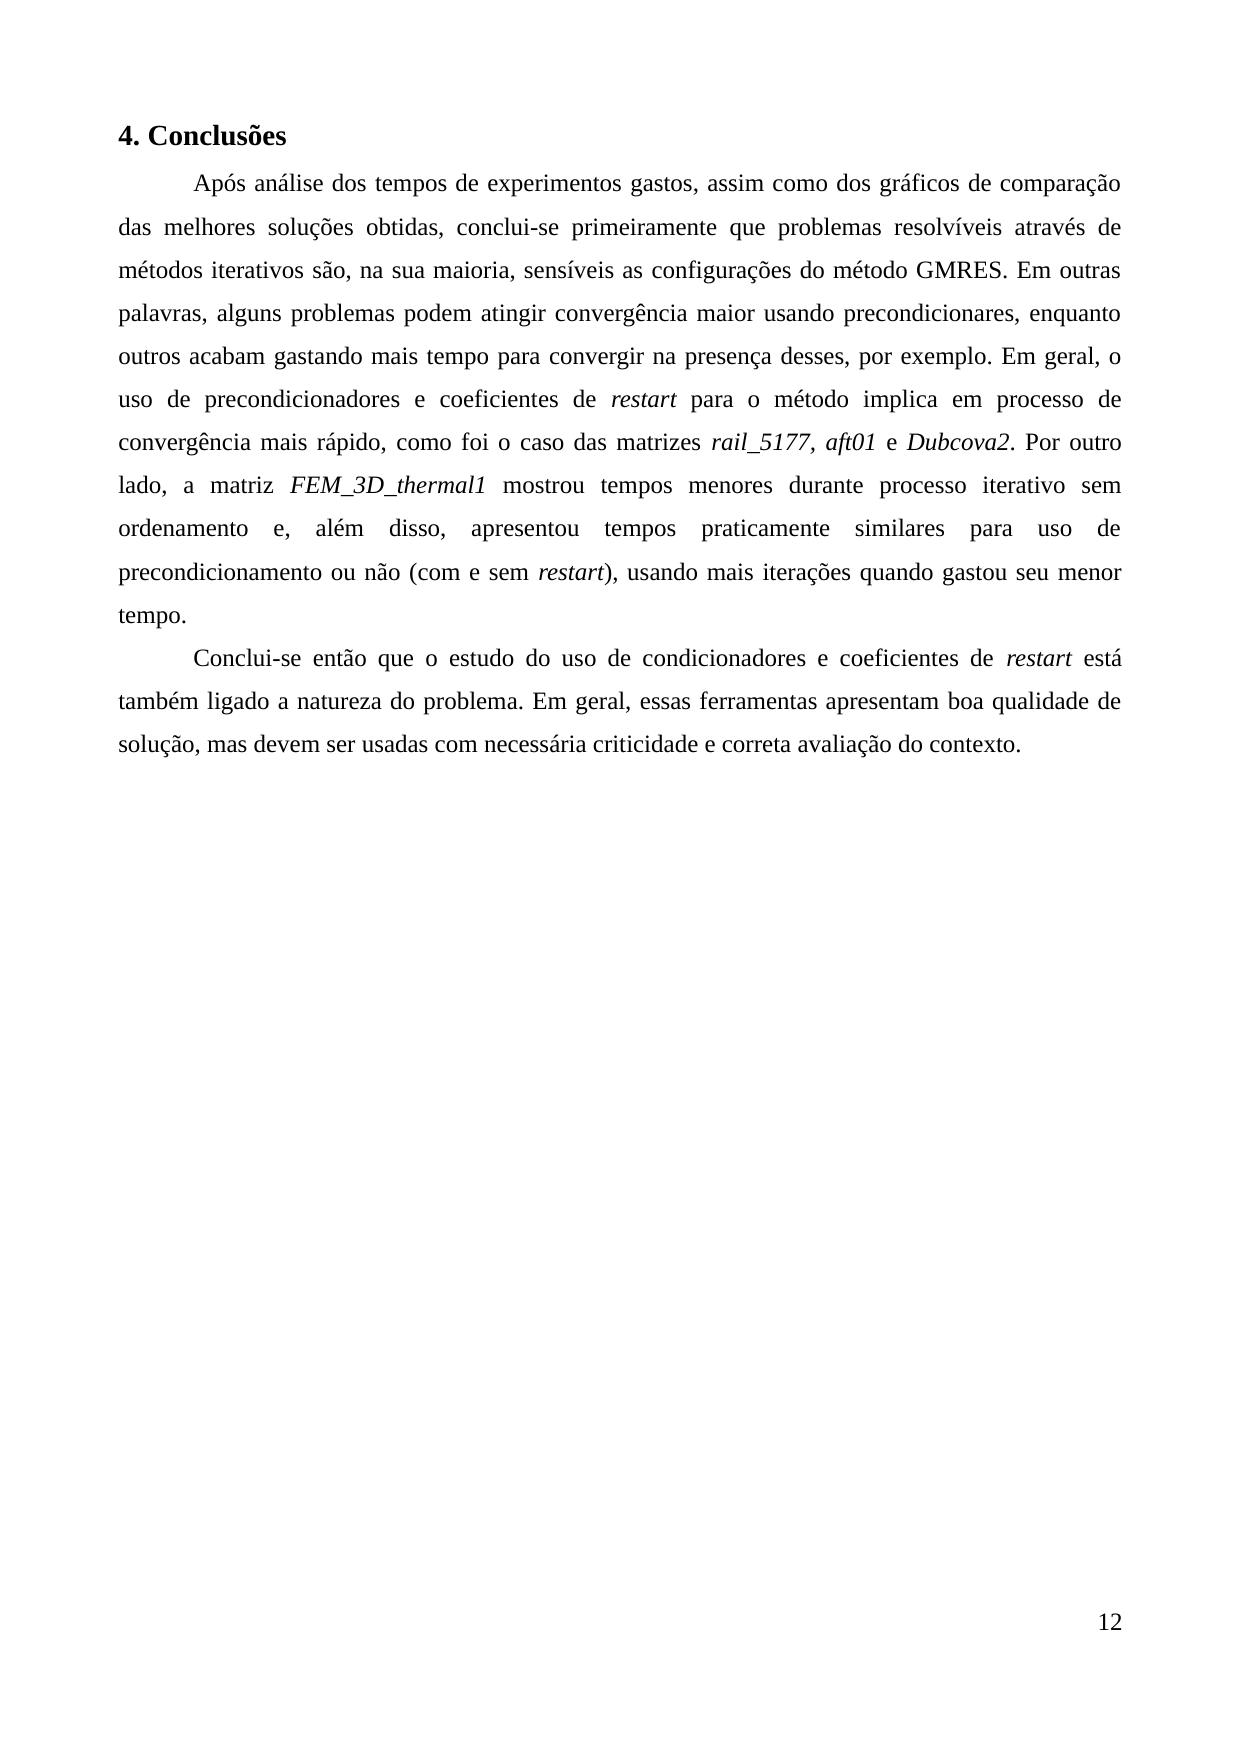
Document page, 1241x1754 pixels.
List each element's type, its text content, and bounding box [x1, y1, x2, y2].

text Após análise dos tempos de experimentos gastos, assim como dos gráficos de comparação das melhores soluções obtidas, conclui-se primeiramente que problemas resolvíveis através de métodos iterativos são, na sua maioria, sensíveis as configurações do método GMRES. Em outras palavras, alguns problemas podem atingir convergência maior usando precondicionares, enquanto outros acabam gastando mais tempo para convergir na presença desses, por exemplo. Em geral, o uso de precondicionadores e coeficientes de restart para o método implica em processo de convergência mais rápido, como foi o caso das matrizes rail_5177, aft01 e Dubcova2. Por outro lado, a matriz FEM_3D_thermal1 mostrou tempos menores durante processo iterativo sem ordenamento e, além disso, apresentou tempos praticamente similares para uso de precondicionamento ou não (com e sem restart), usando mais iterações quando gastou seu menor tempo. [118, 168, 1122, 628]
text 4. Conclusões [118, 118, 1122, 152]
text Conclui-se então que o estudo do uso de condicionadores e coeficientes de restart está também ligado a natureza do problema. Em geral, essas ferramentas apresentam boa qualidade de solução, mas devem ser usadas com necessária criticidade e correta avaliação do contexto. [118, 643, 1122, 758]
